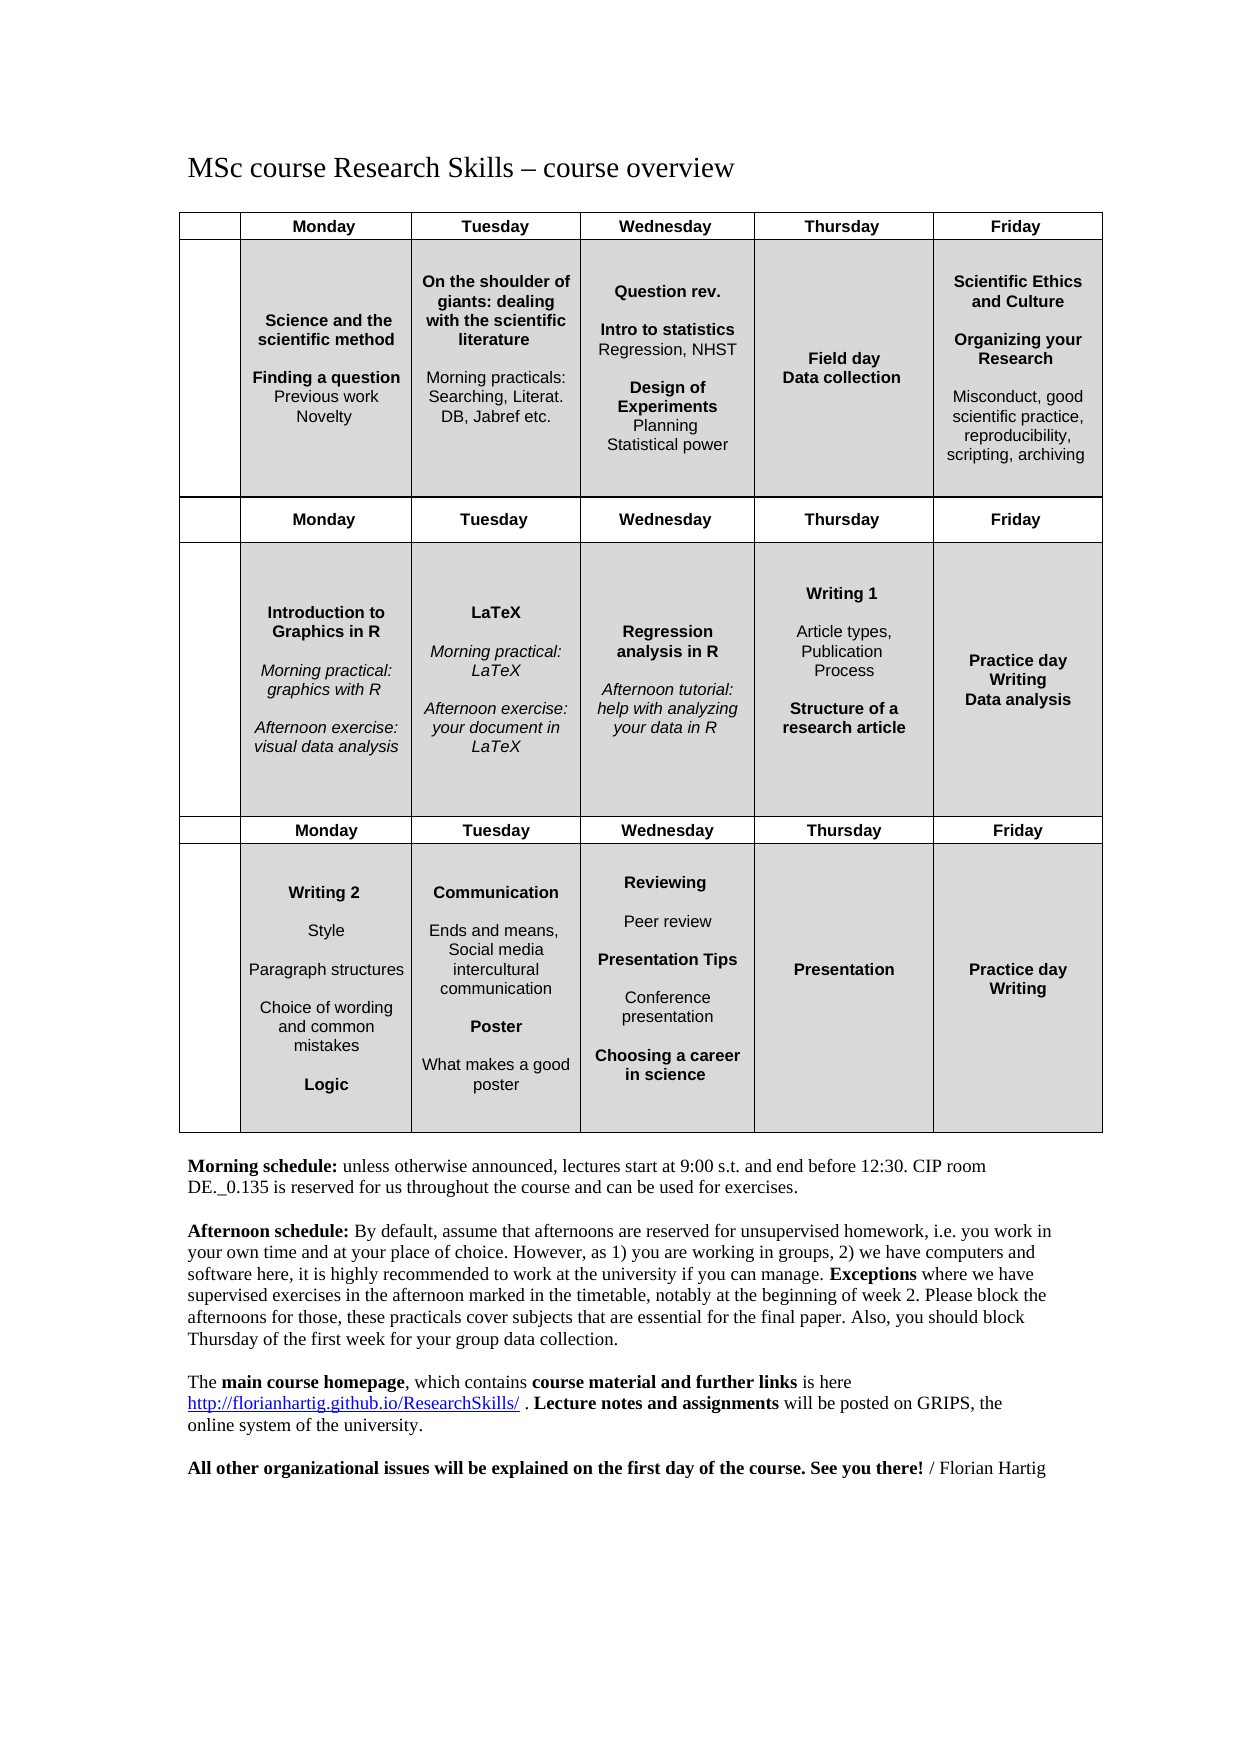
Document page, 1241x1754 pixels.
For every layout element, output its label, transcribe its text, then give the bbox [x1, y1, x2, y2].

table_cell Presentation [755, 844, 933, 1132]
table_cell Tuesday [412, 498, 580, 542]
table_cell Practice day Writing [934, 844, 1102, 1132]
table_cell Writing 2 Style Paragraph structures Choice of wording and common mistakes Logic [241, 844, 411, 1132]
table_cell Regression analysis in R Afternoon tutorial: help with analyzing your data in R [581, 543, 754, 816]
text All other organizational issues will be explained on the first day of the course. See you there! / Florian Hartig [187, 1457, 1053, 1478]
table_cell Thursday [755, 817, 933, 843]
table_header Wednesday [581, 213, 754, 239]
table_cell Friday [934, 498, 1102, 542]
table_cell Monday [241, 498, 411, 542]
table_cell Introduction to Graphics in R Morning practical: graphics with R Afternoon exercise: visual data analysis [241, 543, 411, 816]
table_cell [180, 817, 240, 843]
table_header [180, 213, 240, 239]
table_cell [180, 543, 240, 816]
table_cell [180, 240, 240, 496]
table_cell Tuesday [412, 817, 580, 843]
table_cell Wednesday [581, 498, 754, 542]
table_cell LaTeX Morning practical: LaTeX Afternoon exercise: your document in LaTeX [412, 543, 580, 816]
table_cell Monday [241, 817, 411, 843]
text MSc course Research Skills – course overview [187, 150, 1053, 183]
table_cell [180, 844, 240, 1132]
table_cell Communication Ends and means, Social media intercultural communication Poster What makes a good poster [412, 844, 580, 1132]
table_cell Field day Data collection [755, 240, 933, 496]
table_cell On the shoulder of giants: dealing with the scientific literature Morning practicals: Searching, Literat. DB, Jabref etc. [412, 240, 580, 496]
table_cell Reviewing Peer review Presentation Tips Conference presentation Choosing a career in science [581, 844, 754, 1132]
table_header Tuesday [412, 213, 580, 239]
text Morning schedule: unless otherwise announced, lectures start at 9:00 s.t. and end before 12:30. CIP room DE._0.135 is reserved for us throughout the course and can be used for exercises. [187, 1155, 1053, 1198]
text The main course homepage, which contains course material and further links is here http://florianhartig.github.io/ResearchSkills/ . Lecture notes and assignments will be posted on GRIPS, the online system of the university. [187, 1371, 1053, 1435]
table_header Monday [241, 213, 411, 239]
table_cell Practice day Writing Data analysis [934, 543, 1102, 816]
table_cell Question rev. Intro to statistics Regression, NHST Design of Experiments Planning Statistical power [581, 240, 754, 496]
table_cell Scientific Ethics and Culture Organizing your Research Misconduct, good scientific practice, reproducibility, scripting, archiving [934, 240, 1102, 496]
table_header Friday [934, 213, 1102, 239]
text Afternoon schedule: By default, assume that afternoons are reserved for unsupervised homework, i.e. you work in your own time and at your place of choice. However, as 1) you are working in groups, 2) we have computers and software here, it is highly recommended to work at the university if you can manage. Exceptions where we have supervised exercises in the afternoon marked in the timetable, notably at the beginning of week 2. Please block the afternoons for those, these practicals cover subjects that are essential for the final paper. Also, you should block Thursday of the first week for your group data collection. [187, 1219, 1053, 1349]
table_cell Science and the scientific method Finding a question Previous work Novelty [241, 240, 411, 496]
table_cell Wednesday [581, 817, 754, 843]
table_cell Writing 1 Article types, Publication Process Structure of a research article [755, 543, 933, 816]
table_cell Friday [934, 817, 1102, 843]
table_header Thursday [755, 213, 933, 239]
table_cell [180, 498, 240, 542]
table_cell Thursday [755, 498, 933, 542]
